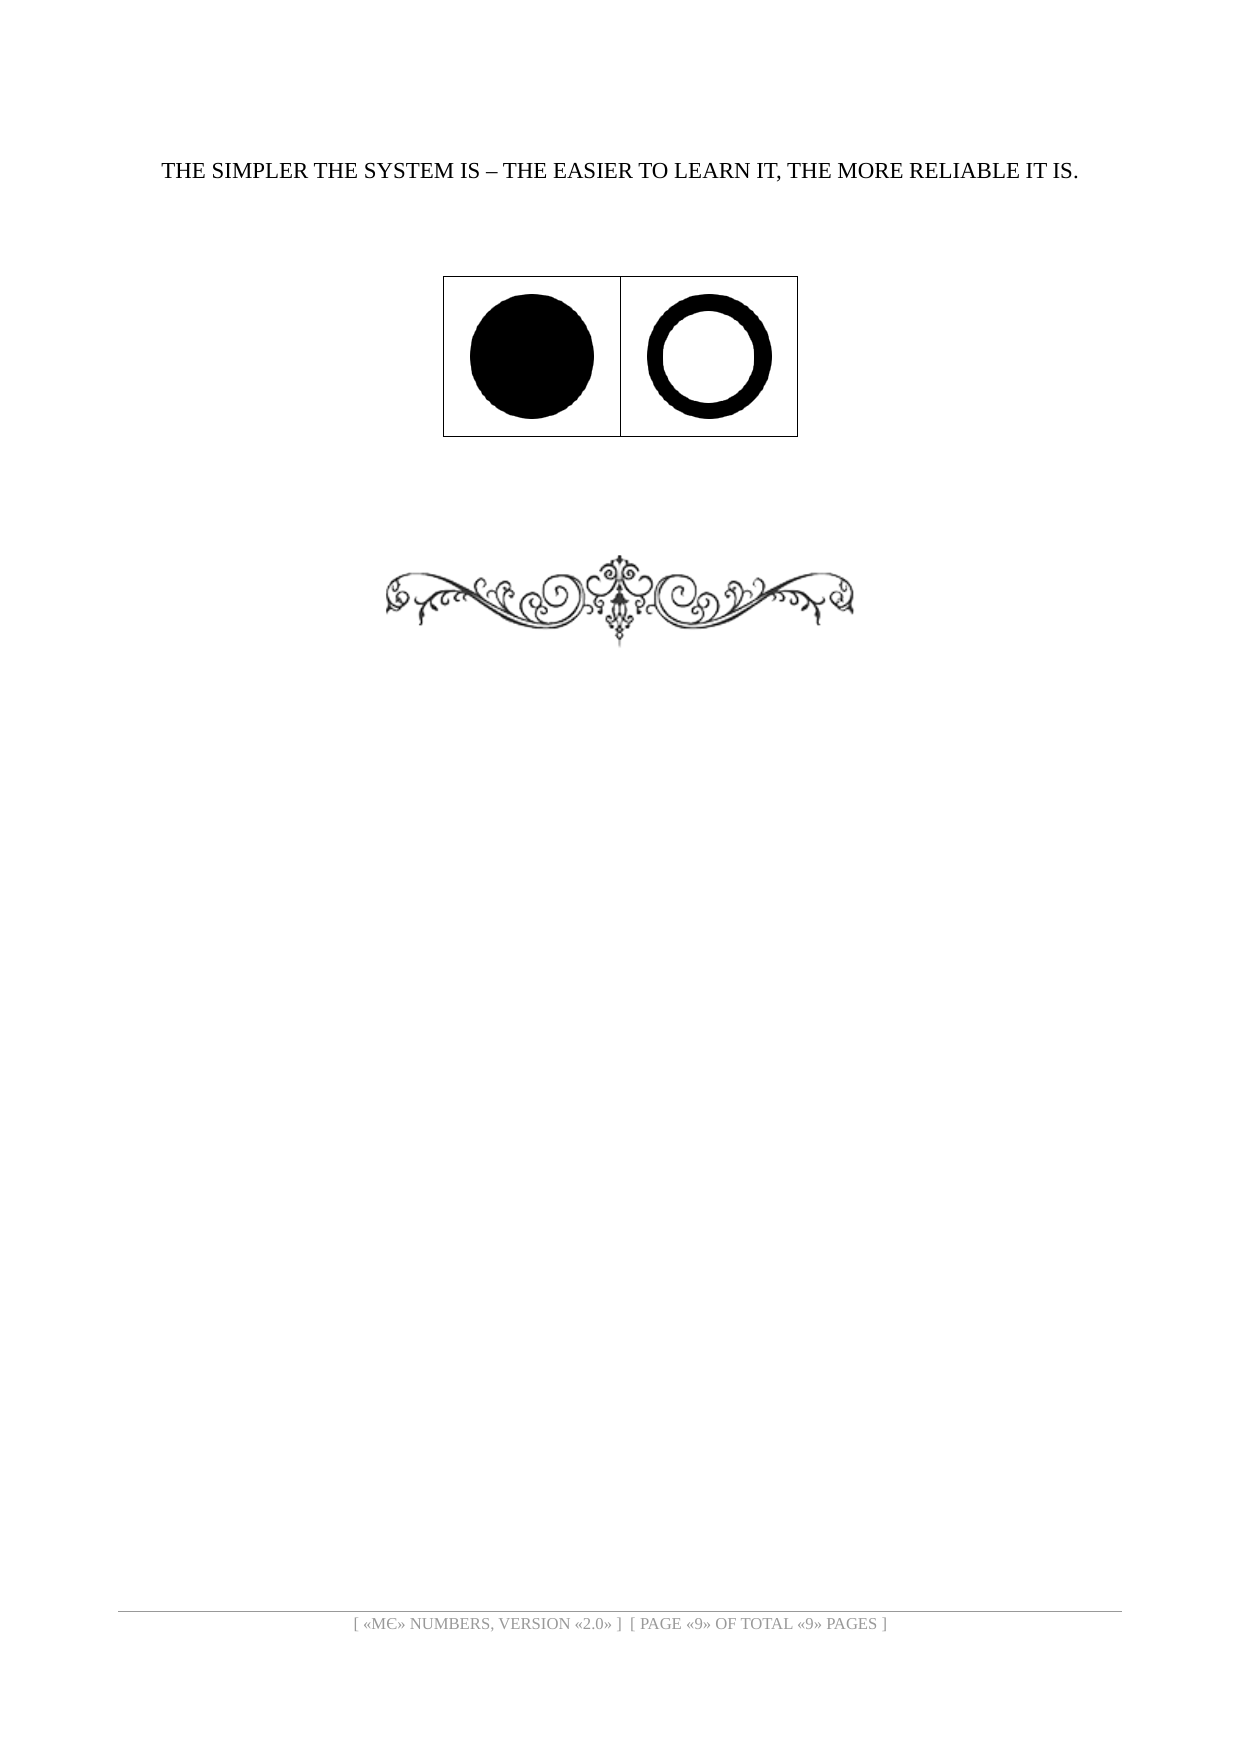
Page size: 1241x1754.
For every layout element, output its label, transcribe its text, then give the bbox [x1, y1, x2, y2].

picture [634, 281, 784, 431]
picture [457, 281, 606, 431]
text THE SIMPLER THE SYSTEM IS – THE EASIER TO LEARN IT, THE MORE RELIABLE IT IS. [118, 158, 1122, 184]
table_header [444, 277, 620, 436]
picture [385, 555, 855, 651]
table_header [621, 277, 797, 436]
